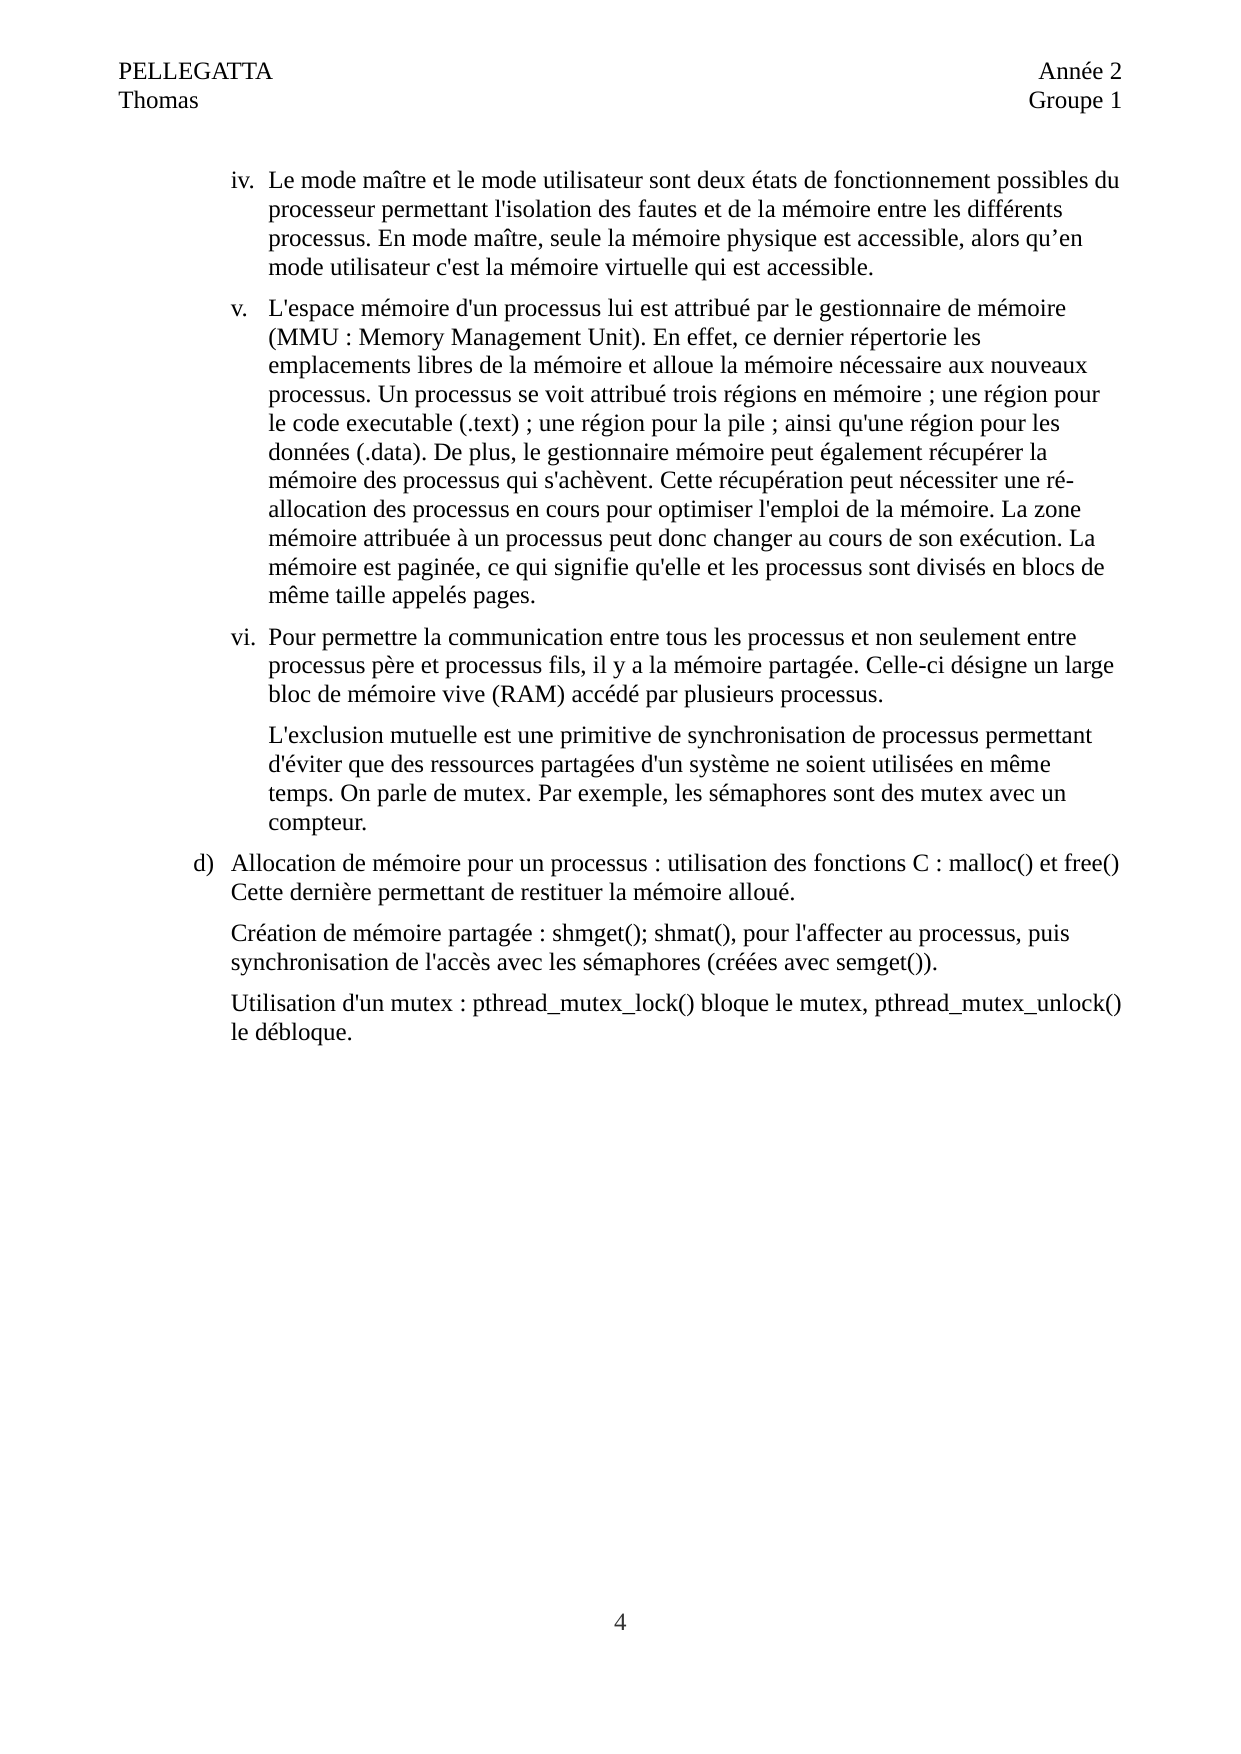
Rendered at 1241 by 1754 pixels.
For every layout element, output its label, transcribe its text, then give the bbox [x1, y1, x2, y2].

list Pour permettre la communication entre tous les processus et non seulement entre processus père et processus fils, il y a la mémoire partagée. Celle-ci désigne un large bloc de mémoire vive (RAM) accédé par plusieurs processus. [231, 622, 1122, 708]
list Création de mémoire partagée : shmget(); shmat(), pour l'affecter au processus, puis synchronisation de l'accès avec les sémaphores (créées avec semget()). [193, 918, 1122, 976]
list Le mode maître et le mode utilisateur sont deux états de fonctionnement possibles du processeur permettant l'isolation des fautes et de la mémoire entre les différents processus. En mode maître, seule la mémoire physique est accessible, alors qu’en mode utilisateur c'est la mémoire virtuelle qui est accessible. [231, 166, 1122, 281]
list Utilisation d'un mutex : pthread_mutex_lock() bloque le mutex, pthread_mutex_unlock() le débloque. [193, 988, 1122, 1046]
list Allocation de mémoire pour un processus : utilisation des fonctions C : malloc() et free() Cette dernière permettant de restituer la mémoire alloué. [193, 848, 1122, 906]
list L'exclusion mutuelle est une primitive de synchronisation de processus permettant d'éviter que des ressources partagées d'un système ne soient utilisées en même temps. On parle de mutex. Par exemple, les sémaphores sont des mutex avec un compteur. [231, 721, 1122, 836]
list L'espace mémoire d'un processus lui est attribué par le gestionnaire de mémoire (MMU : Memory Management Unit). En effet, ce dernier répertorie les emplacements libres de la mémoire et alloue la mémoire nécessaire aux nouveaux processus. Un processus se voit attribué trois régions en mémoire ; une région pour le code executable (.text) ; une région pour la pile ; ainsi qu'une région pour les données (.data). De plus, le gestionnaire mémoire peut également récupérer la mémoire des processus qui s'achèvent. Cette récupération peut nécessiter une ré-allocation des processus en cours pour optimiser l'emploi de la mémoire. La zone mémoire attribuée à un processus peut donc changer au cours de son exécution. La mémoire est paginée, ce qui signifie qu'elle et les processus sont divisés en blocs de même taille appelés pages. [231, 293, 1122, 609]
